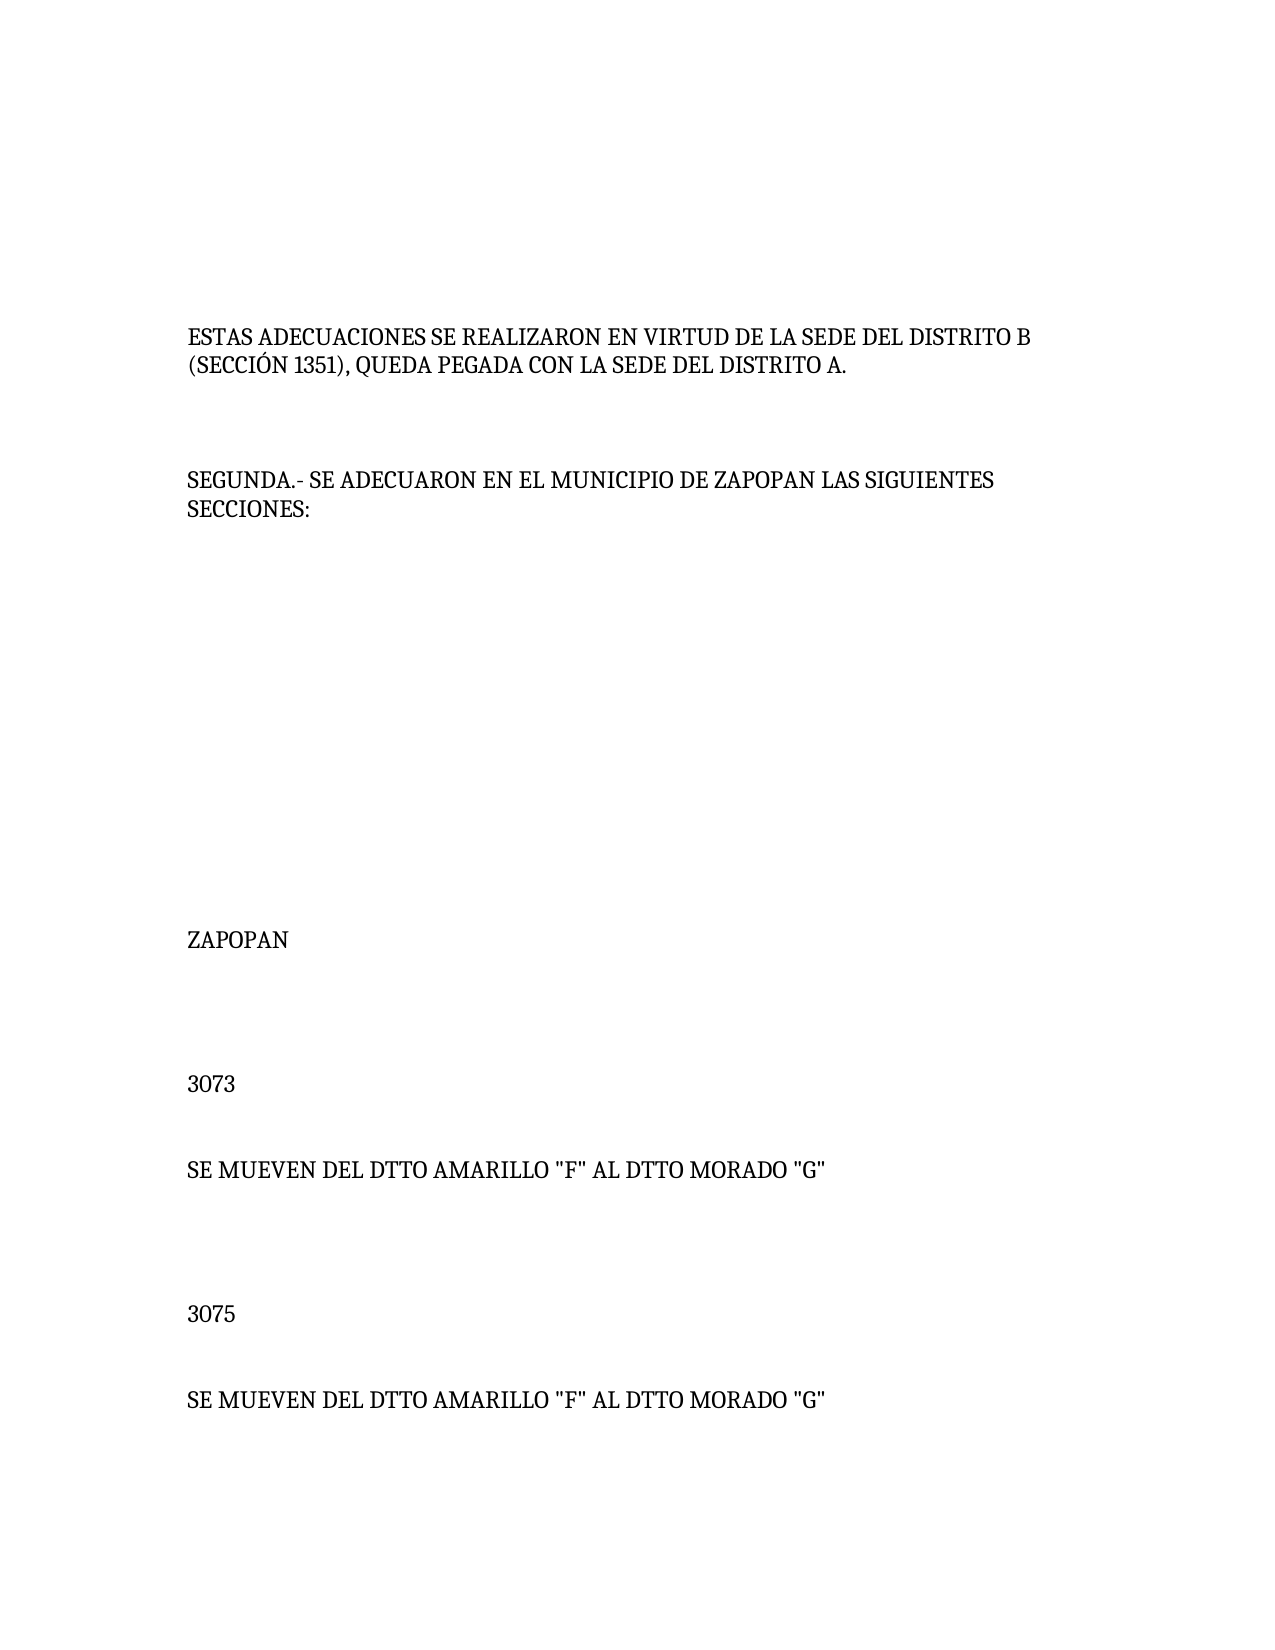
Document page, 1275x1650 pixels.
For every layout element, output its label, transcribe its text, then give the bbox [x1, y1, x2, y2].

text SE MUEVEN DEL DTTO AMARILLO "F" AL DTTO MORADO "G" [187, 1386, 1087, 1415]
text ZAPOPAN [187, 926, 1087, 955]
text ESTAS ADECUACIONES SE REALIZARON EN VIRTUD DE LA SEDE DEL DISTRITO B (SECCIÓN 1351), QUEDA PEGADA CON LA SEDE DEL DISTRITO A. [187, 322, 1087, 380]
text 3073 [187, 1070, 1087, 1099]
text SE MUEVEN DEL DTTO AMARILLO "F" AL DTTO MORADO "G" [187, 1156, 1087, 1185]
text SEGUNDA.- SE ADECUARON EN EL MUNICIPIO DE ZAPOPAN LAS SIGUIENTES SECCIONES: [187, 466, 1087, 524]
text 3075 [187, 1300, 1087, 1329]
